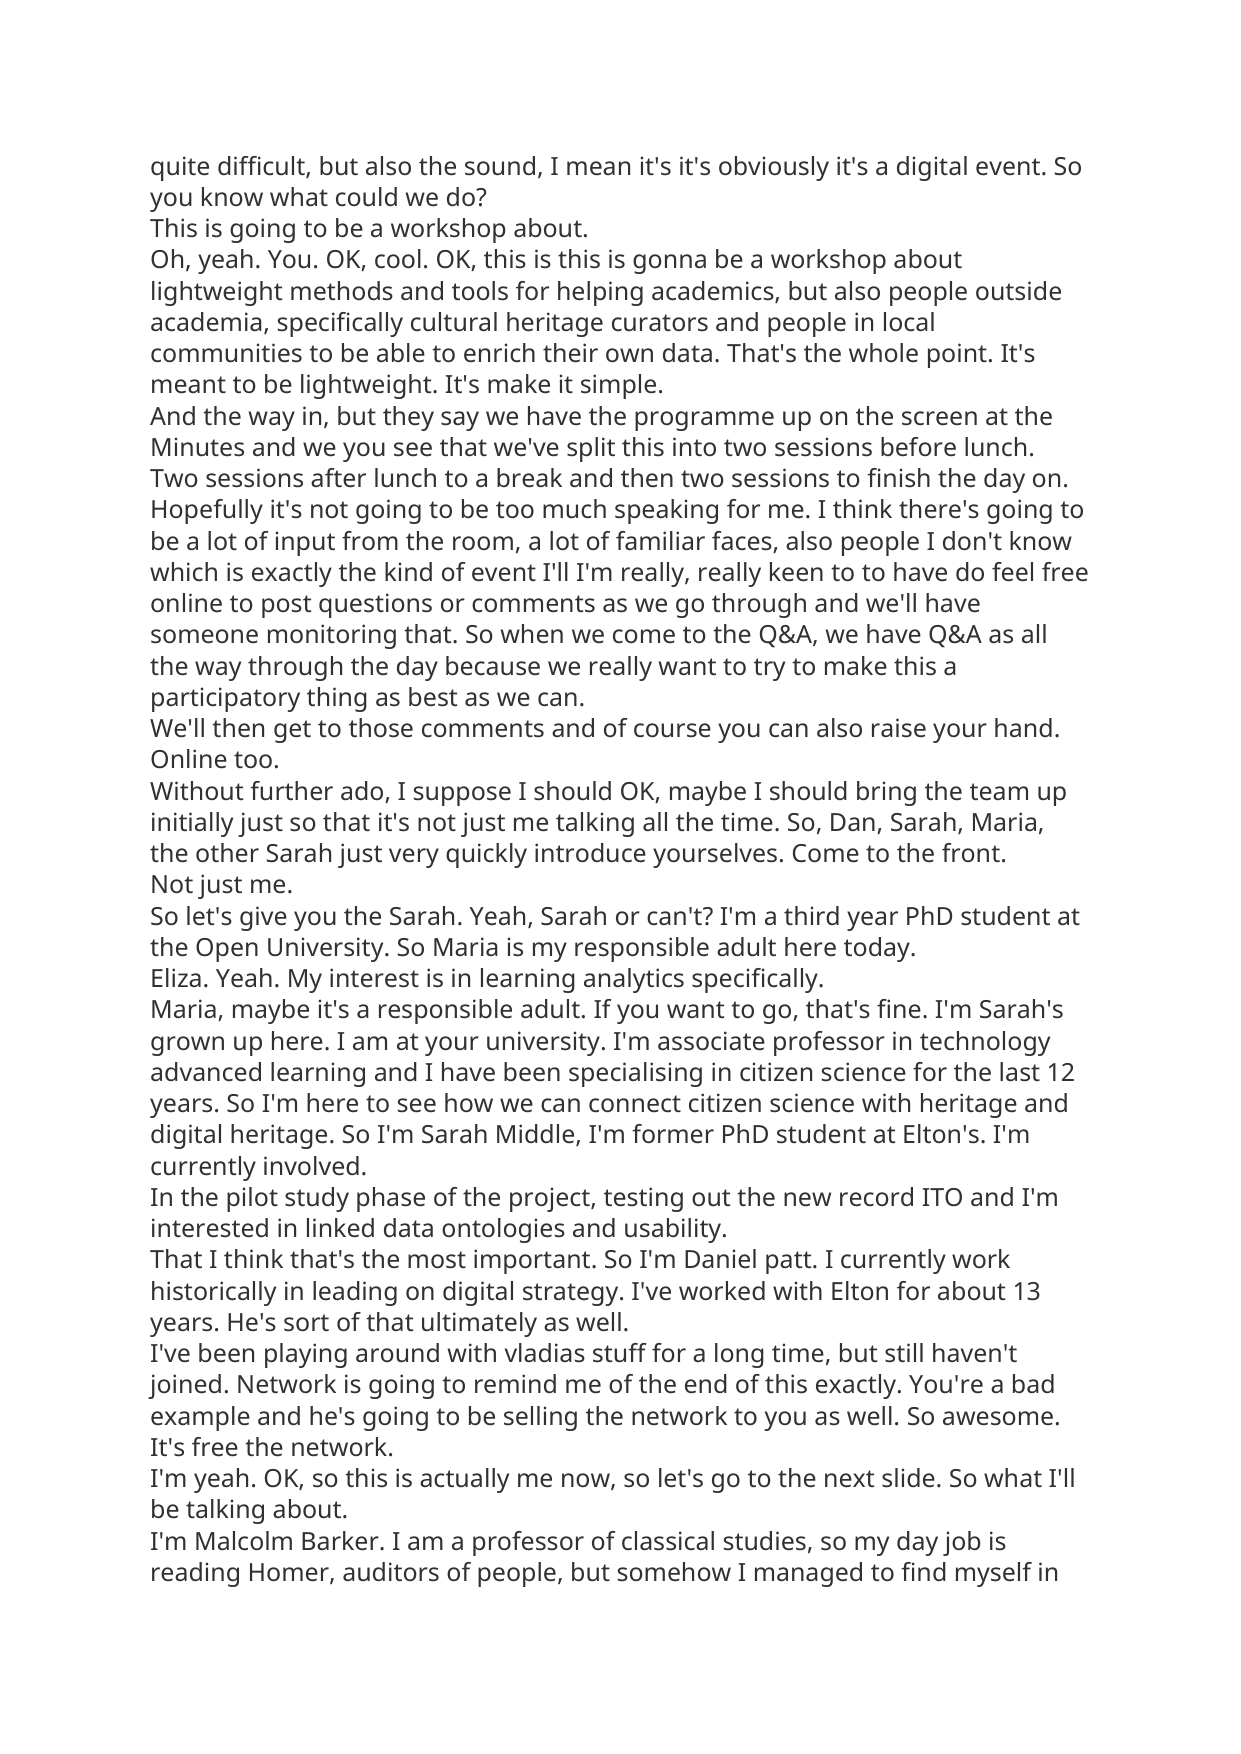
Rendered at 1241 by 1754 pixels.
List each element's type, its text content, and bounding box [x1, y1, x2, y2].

text quite difficult, but also the sound, I mean it's it's obviously it's a digital event. So you know what could we do? This is going to be a workshop about. Oh, yeah. You. OK, cool. OK, this is this is gonna be a workshop about lightweight methods and tools for helping academics, but also people outside academia, specifically cultural heritage curators and people in local communities to be able to enrich their own data. That's the whole point. It's meant to be lightweight. It's make it simple. And the way in, but they say we have the programme up on the screen at the Minutes and we you see that we've split this into two sessions before lunch. Two sessions after lunch to a break and then two sessions to finish the day on. Hopefully it's not going to be too much speaking for me. I think there's going to be a lot of input from the room, a lot of familiar faces, also people I don't know which is exactly the kind of event I'll I'm really, really keen to to have do feel free online to post questions or comments as we go through and we'll have someone monitoring that. So when we come to the Q&A, we have Q&A as all the way through the day because we really want to try to make this a participatory thing as best as we can. We'll then get to those comments and of course you can also raise your hand. Online too. Without further ado, I suppose I should OK, maybe I should bring the team up initially just so that it's not just me talking all the time. So, Dan, Sarah, Maria, the other Sarah just very quickly introduce yourselves. Come to the front. Not just me. So let's give you the Sarah. Yeah, Sarah or can't? I'm a third year PhD student at the Open University. So Maria is my responsible adult here today. Eliza. Yeah. My interest is in learning analytics specifically. Maria, maybe it's a responsible adult. If you want to go, that's fine. I'm Sarah's grown up here. I am at your university. I'm associate professor in technology advanced learning and I have been specialising in citizen science for the last 12 years. So I'm here to see how we can connect citizen science with heritage and digital heritage. So I'm Sarah Middle, I'm former PhD student at Elton's. I'm currently involved. In the pilot study phase of the project, testing out the new record ITO and I'm interested in linked data ontologies and usability. That I think that's the most important. So I'm Daniel patt. I currently work historically in leading on digital strategy. I've worked with Elton for about 13 years. He's sort of that ultimately as well. I've been playing around with vladias stuff for a long time, but still haven't joined. Network is going to remind me of the end of this exactly. You're a bad example and he's going to be selling the network to you as well. So awesome. It's free the network. I'm yeah. OK, so this is actually me now, so let's go to the next slide. So what I'll be talking about. I'm Malcolm Barker. I am a professor of classical studies, so my day job is reading Homer, auditors of people, but somehow I managed to find myself in [150, 150, 1090, 1587]
